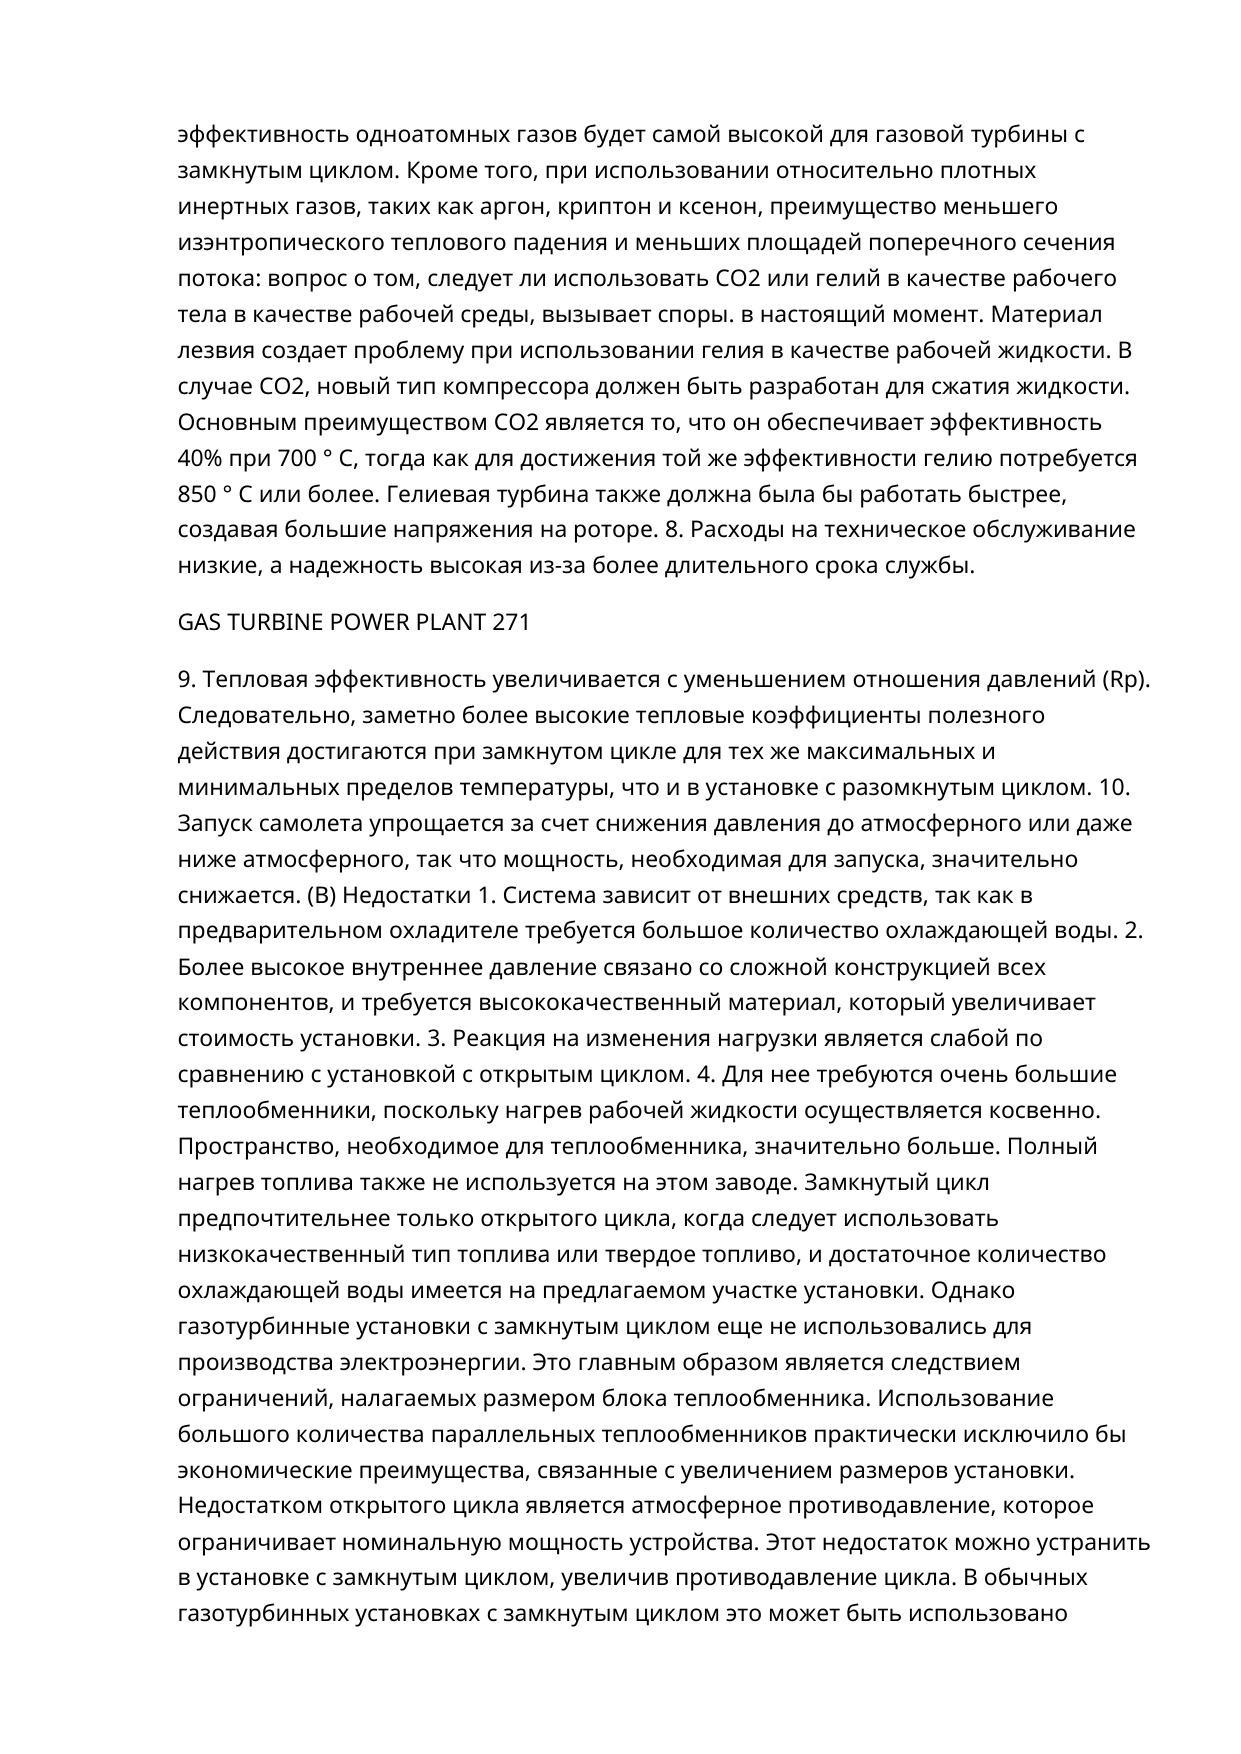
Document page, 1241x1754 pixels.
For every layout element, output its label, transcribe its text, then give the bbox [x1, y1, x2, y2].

text эффективность одноатомных газов будет самой высокой для газовой турбины с замкнутым циклом. Кроме того, при использовании относительно плотных инертных газов, таких как аргон, криптон и ксенон, преимущество меньшего изэнтропического теплового падения и меньших площадей поперечного сечения потока: вопрос о том, следует ли использовать CO2 или гелий в качестве рабочего тела в качестве рабочей среды, вызывает споры. в настоящий момент. Материал лезвия создает проблему при использовании гелия в качестве рабочей жидкости. В случае CO2, новый тип компрессора должен быть разработан для сжатия жидкости. Основным преимуществом CO2 является то, что он обеспечивает эффективность 40% при 700 ° C, тогда как для достижения той же эффективности гелию потребуется 850 ° C или более. Гелиевая турбина также должна была бы работать быстрее, создавая большие напряжения на роторе. 8. Расходы на техническое обслуживание низкие, а надежность высокая из-за более длительного срока службы. [177, 118, 1152, 581]
text 9. Тепловая эффективность увеличивается с уменьшением отношения давлений (Rp). Следовательно, заметно более высокие тепловые коэффициенты полезного действия достигаются при замкнутом цикле для тех же максимальных и минимальных пределов температуры, что и в установке с разомкнутым циклом. 10. Запуск самолета упрощается за счет снижения давления до атмосферного или даже ниже атмосферного, так что мощность, необходимая для запуска, значительно снижается. (B) Недостатки 1. Система зависит от внешних средств, так как в предварительном охладителе требуется большое количество охлаждающей воды. 2. Более высокое внутреннее давление связано со сложной конструкцией всех компонентов, и требуется высококачественный материал, который увеличивает стоимость установки. 3. Реакция на изменения нагрузки является слабой по сравнению с установкой с открытым циклом. 4. Для нее требуются очень большие теплообменники, поскольку нагрев рабочей жидкости осуществляется косвенно. Пространство, необходимое для теплообменника, значительно больше. Полный нагрев топлива также не используется на этом заводе. Замкнутый цикл предпочтительнее только открытого цикла, когда следует использовать низкокачественный тип топлива или твердое топливо, и достаточное количество охлаждающей воды имеется на предлагаемом участке установки. Однако газотурбинные установки с замкнутым циклом еще не использовались для производства электроэнергии. Это главным образом является следствием ограничений, налагаемых размером блока теплообменника. Использование большого количества параллельных теплообменников практически исключило бы экономические преимущества, связанные с увеличением размеров установки. Недостатком открытого цикла является атмосферное противодавление, которое ограничивает номинальную мощность устройства. Этот недостаток можно устранить в установке с замкнутым циклом, увеличив противодавление цикла. В обычных газотурбинных установках с замкнутым циклом это может быть использовано [177, 663, 1152, 1628]
text GAS TURBINE POWER PLANT 271 [177, 606, 1152, 637]
